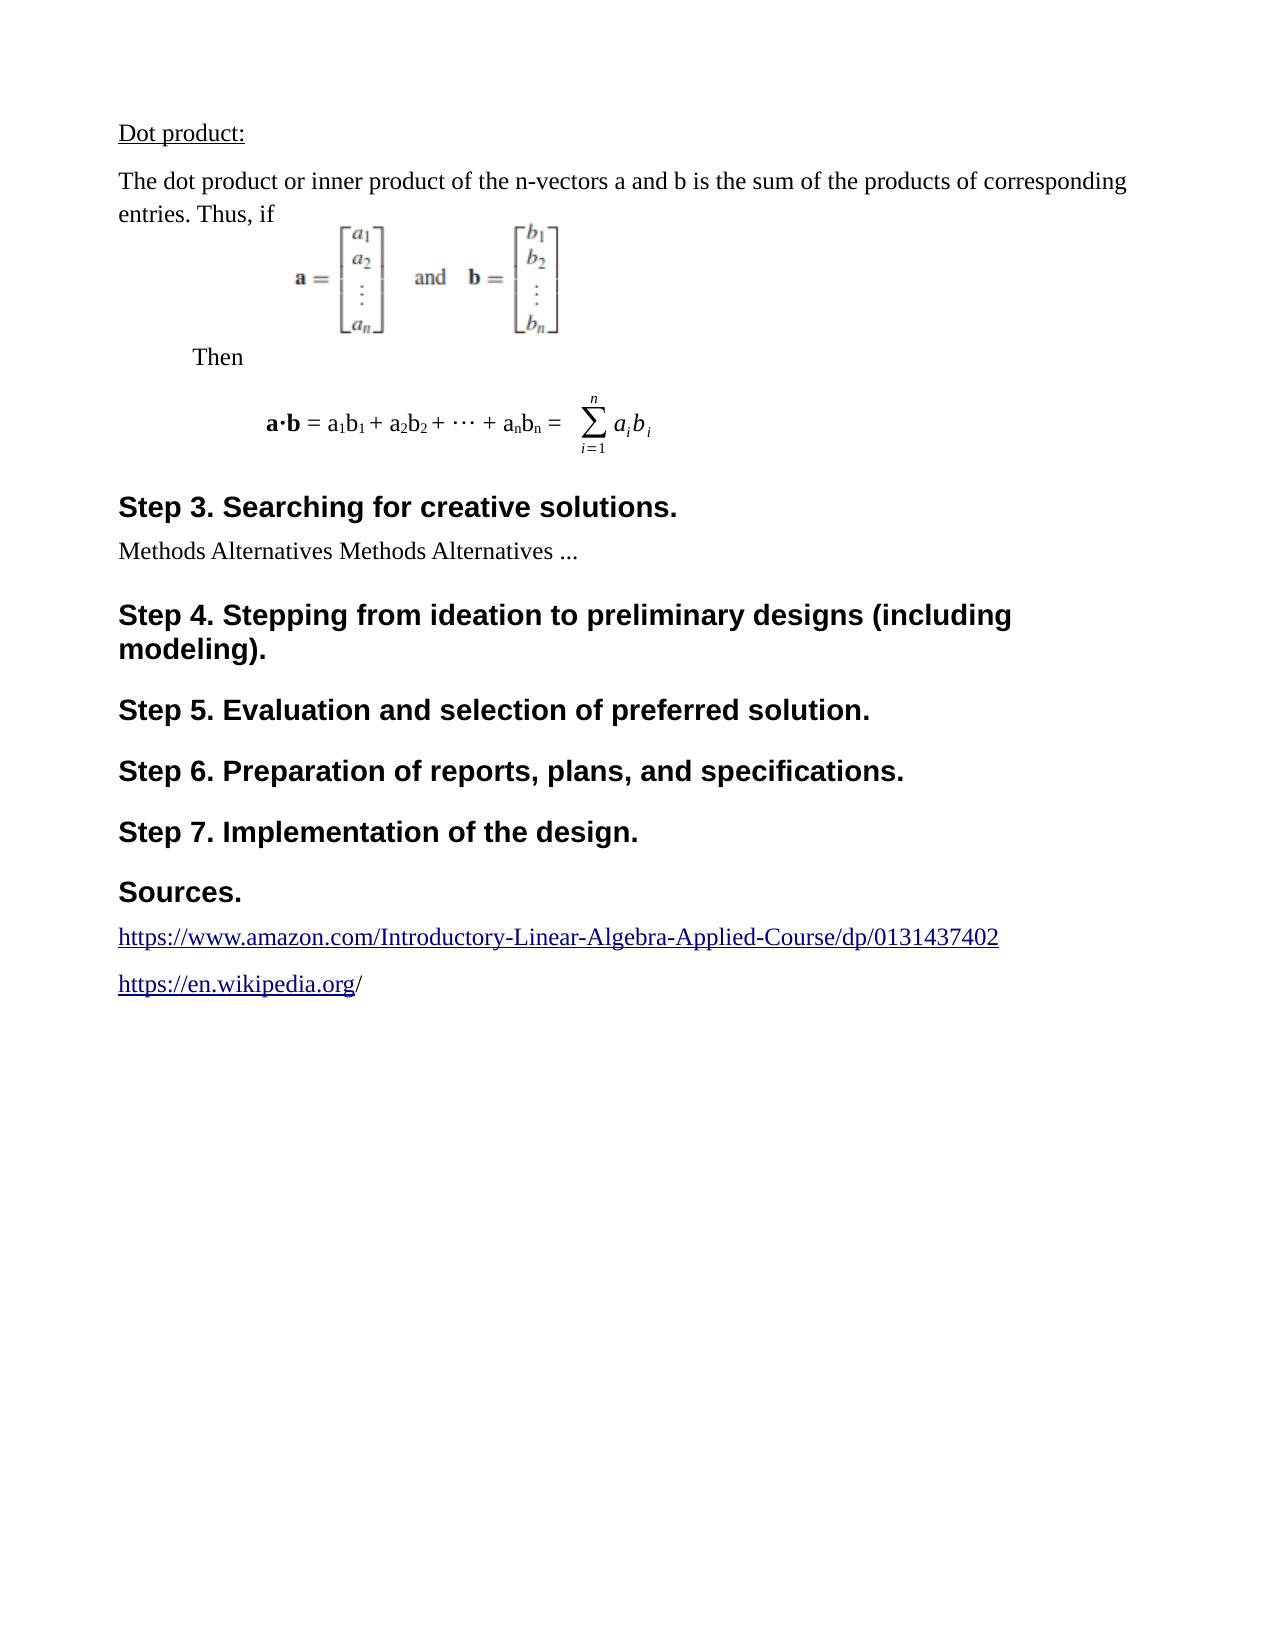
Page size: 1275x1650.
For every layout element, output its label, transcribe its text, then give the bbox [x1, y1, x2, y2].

text https://en.wikipedia.org/ [118, 969, 1157, 998]
subtitle Sources. [118, 875, 1157, 909]
text Dot product: [118, 118, 1157, 147]
subtitle Step 5. Evaluation and selection of preferred solution. [118, 693, 1157, 727]
subtitle Step 3. Searching for creative solutions. [118, 490, 1157, 524]
text Methods Alternatives Methods Alternatives ... [118, 536, 1157, 565]
text a·b = a1b1 + a2b2 + ··· + anbn = [118, 389, 1157, 456]
text Then [118, 342, 1157, 370]
text The dot product or inner product of the n-vectors a and b is the sum of the products of corresponding entries. Thus, if [118, 166, 1157, 227]
text https://www.amazon.com/Introductory-Linear-Algebra-Applied-Course/dp/0131437402 [118, 922, 1157, 950]
subtitle Step 4. Stepping from ideation to preliminary designs (including modeling). [118, 598, 1157, 666]
subtitle Step 7. Implementation of the design. [118, 814, 1157, 848]
subtitle Step 6. Preparation of reports, plans, and specifications. [118, 754, 1157, 787]
picture [284, 222, 566, 346]
